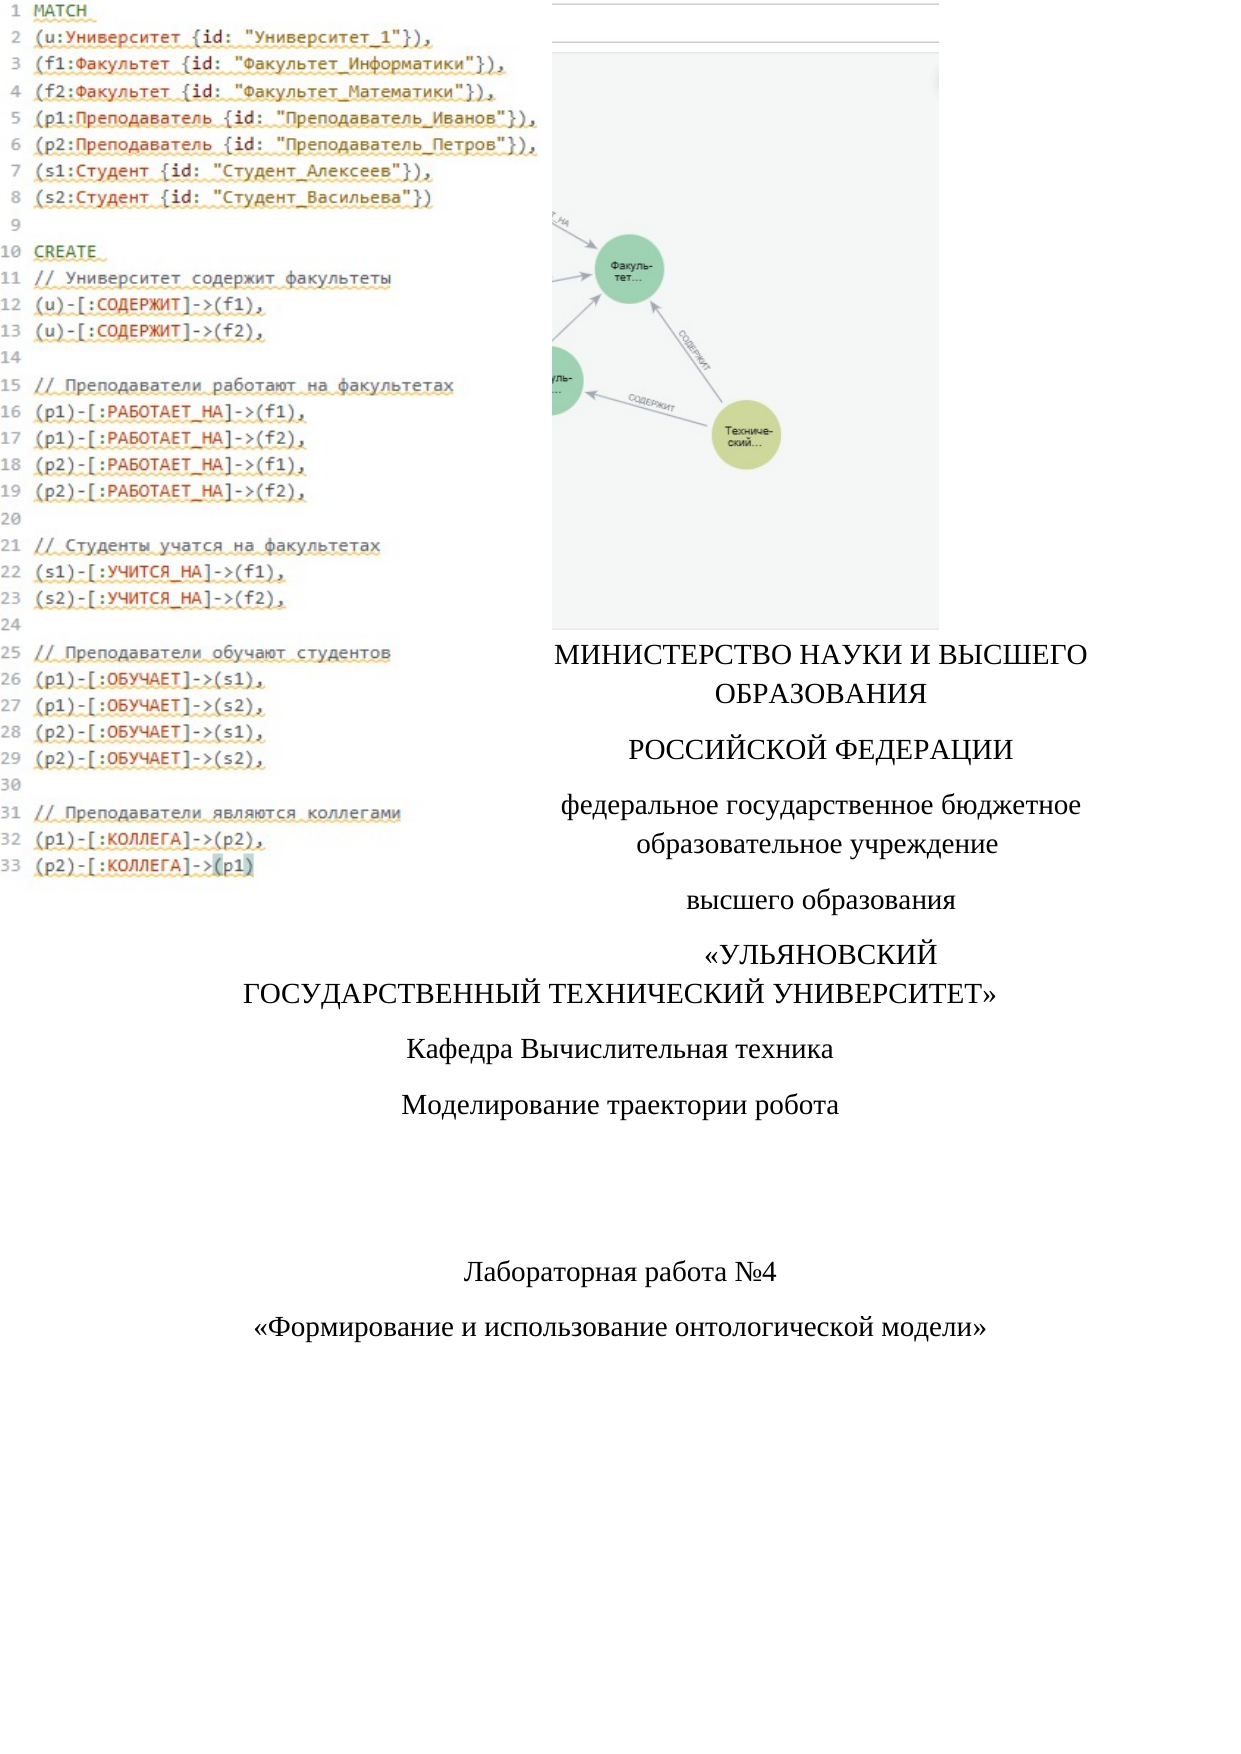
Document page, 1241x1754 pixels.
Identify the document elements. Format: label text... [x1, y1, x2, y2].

text Лабораторная работа №4 [150, 1254, 1090, 1287]
text высшего образования [552, 882, 1090, 915]
text РОССИЙСКОЙ ФЕДЕРАЦИИ [552, 732, 1090, 765]
text Кафедра Вычислительная техника [150, 1032, 1090, 1065]
text «Формирование и использование онтологической модели» [150, 1309, 1090, 1343]
text федеральное государственное бюджетное образовательное учреждение [552, 787, 1090, 860]
picture [0, 0, 939, 939]
text «УЛЬЯНОВСКИЙ ГОСУДАРСТВЕННЫЙ ТЕХНИЧЕСКИЙ УНИВЕРСИТЕТ» [150, 937, 1090, 1010]
text МИНИСТЕРСТВО НАУКИ И ВЫСШЕГО ОБРАЗОВАНИЯ [552, 150, 1090, 710]
text Моделирование траектории робота [150, 1087, 1090, 1121]
